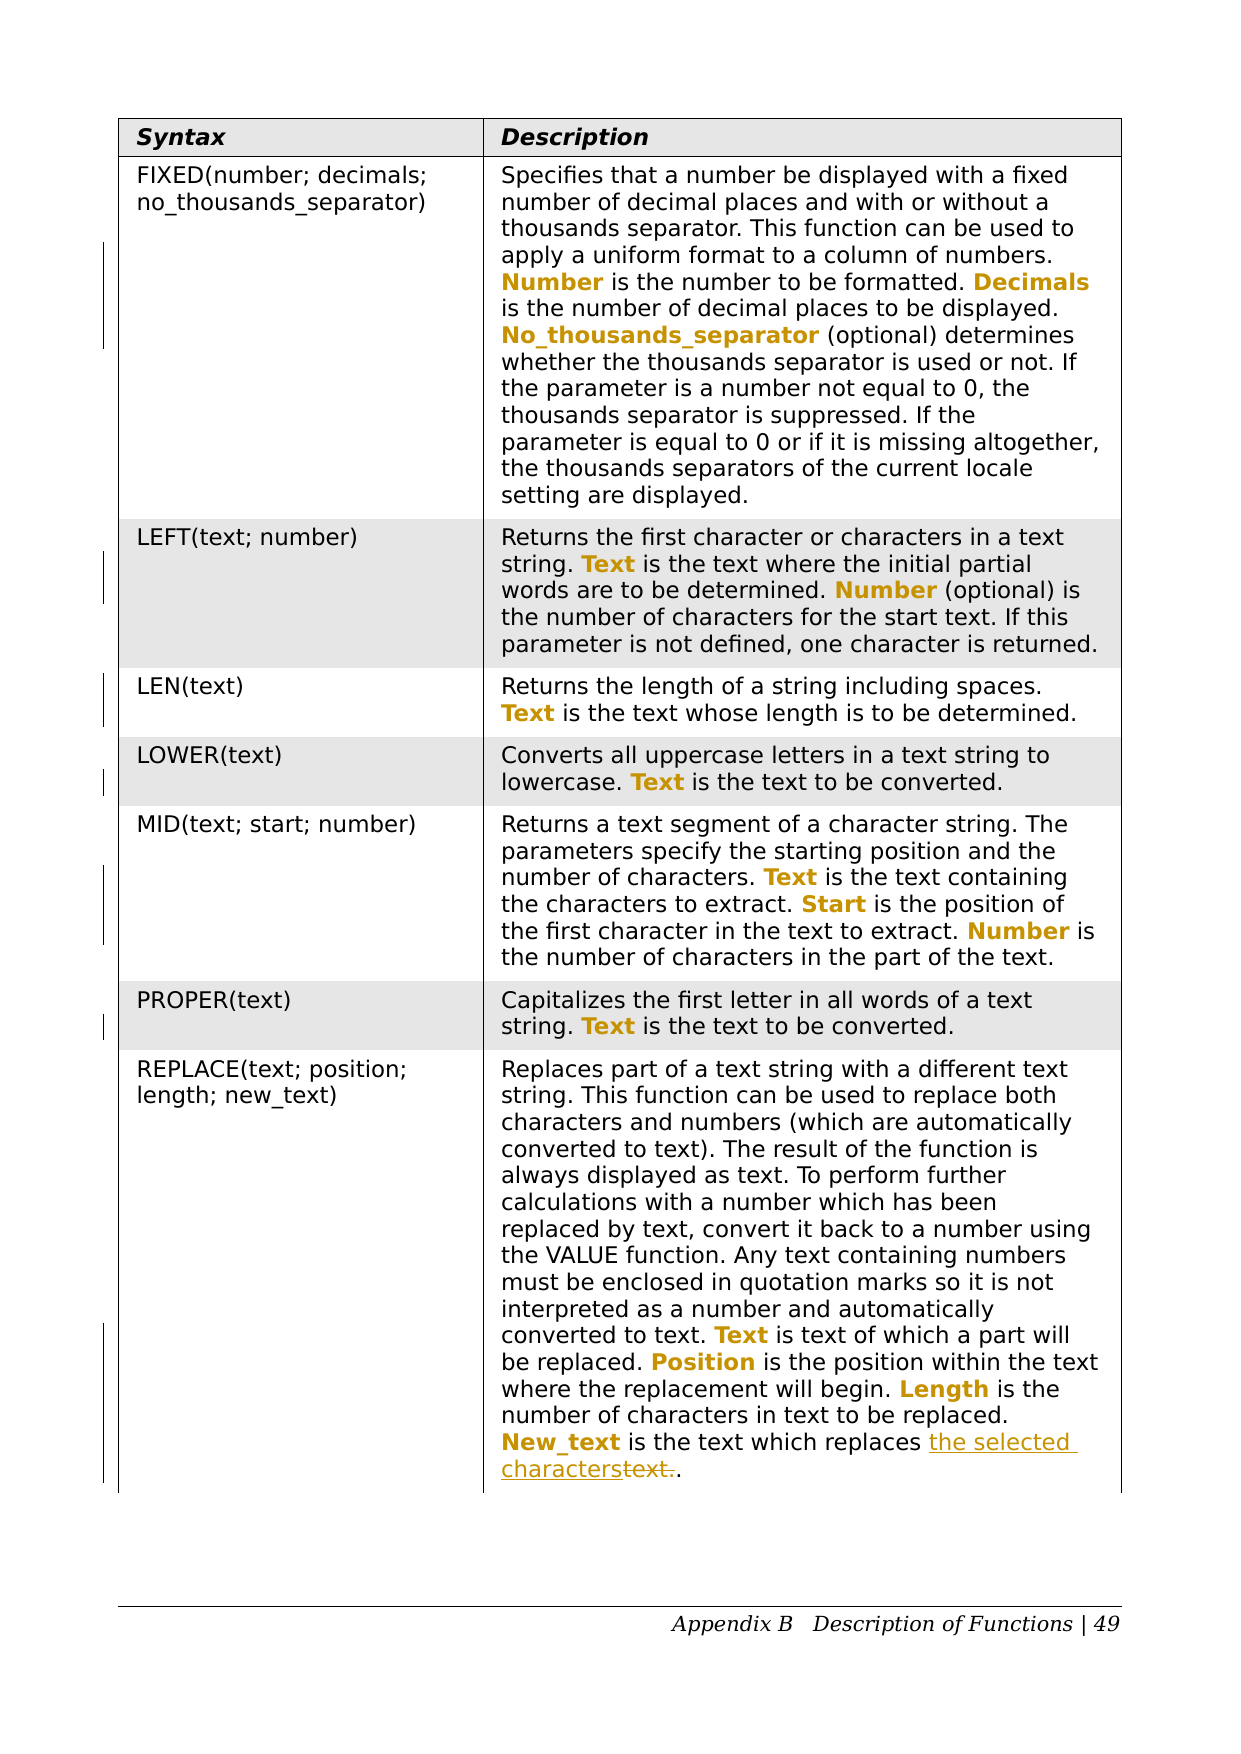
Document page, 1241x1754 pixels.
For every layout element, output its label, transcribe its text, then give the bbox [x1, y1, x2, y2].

table_cell LEFT(text; number) [119, 519, 483, 668]
table_cell MID(text; start; number) [119, 806, 483, 981]
table_cell LEN(text) [119, 668, 483, 737]
table_cell REPLACE(text; position; length; new_text) [119, 1050, 483, 1492]
table_cell Replaces part of a text string with a different text string. This function can be used to replace both characters and numbers (which are automatically converted to text). The result of the function is always displayed as text. To perform further calculations with a number which has been replaced by text, convert it back to a number using the VALUE function. Any text containing numbers must be enclosed in quotation marks so it is not interpreted as a number and automatically converted to text. Text is text of which a part will be replaced. Position is the position within the text where the replacement will begin. Length is the number of characters in text to be replaced. New_text is the text which replaces the selected characters. [484, 1050, 1121, 1492]
table_cell PROPER(text) [119, 981, 483, 1050]
table_cell Capitalizes the first letter in all words of a text string. Text is the text to be converted. [484, 981, 1121, 1050]
table_cell Converts all uppercase letters in a text string to lowercase. Text is the text to be converted. [484, 737, 1121, 806]
table_header Syntax [119, 119, 483, 156]
table_cell FIXED(number; decimals; no_thousands_separator) [119, 157, 483, 519]
table_cell LOWER(text) [119, 737, 483, 806]
table_cell Returns the length of a string including spaces. Text is the text whose length is to be determined. [484, 668, 1121, 737]
table_cell Returns the first character or characters in a text string. Text is the text where the initial partial words are to be determined. Number (optional) is the number of characters for the start text. If this parameter is not defined, one character is returned. [484, 519, 1121, 668]
table_cell Specifies that a number be displayed with a fixed number of decimal places and with or without a thousands separator. This function can be used to apply a uniform format to a column of numbers. Number is the number to be formatted. Decimals is the number of decimal places to be displayed. No_thousands_separator (optional) determines whether the thousands separator is used or not. If the parameter is a number not equal to 0, the thousands separator is suppressed. If the parameter is equal to 0 or if it is missing altogether, the thousands separators of the current locale setting are displayed. [484, 157, 1121, 519]
table_header Description [484, 119, 1121, 156]
table_cell Returns a text segment of a character string. The parameters specify the starting position and the number of characters. Text is the text containing the characters to extract. Start is the position of the first character in the text to extract. Number is the number of characters in the part of the text. [484, 806, 1121, 981]
